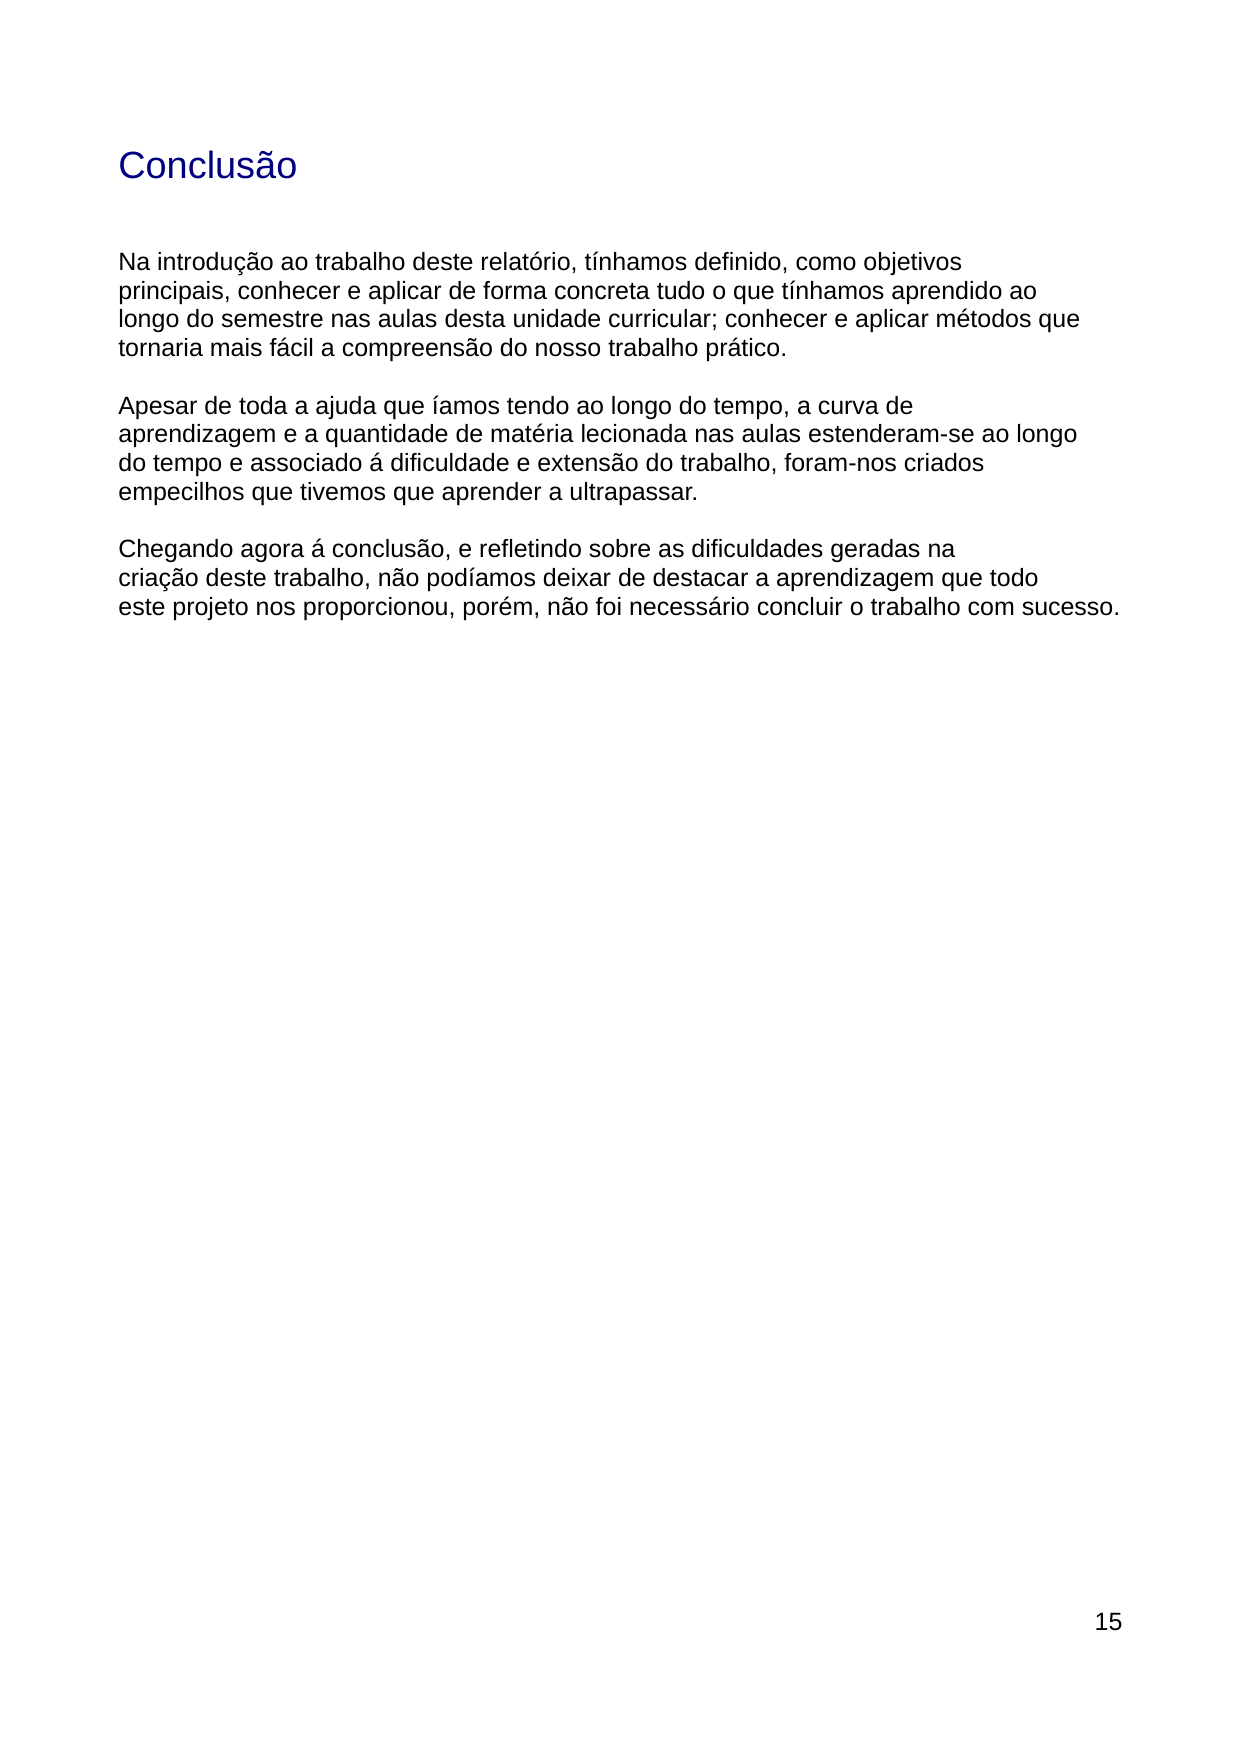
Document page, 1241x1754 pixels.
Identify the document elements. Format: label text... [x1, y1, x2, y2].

text principais, conhecer e aplicar de forma concreta tudo o que tínhamos aprendido ao [118, 276, 1122, 304]
text Apesar de toda a ajuda que íamos tendo ao longo do tempo, a curva de [118, 391, 1122, 419]
text aprendizagem e a quantidade de matéria lecionada nas aulas estenderam-se ao longo [118, 419, 1122, 448]
text criação deste trabalho, não podíamos deixar de destacar a aprendizagem que todo [118, 563, 1122, 592]
subtitle Conclusão [118, 143, 1122, 187]
text do tempo e associado á dificuldade e extensão do trabalho, foram-nos criados [118, 448, 1122, 477]
text este projeto nos proporcionou, porém, não foi necessário concluir o trabalho com sucesso. [118, 592, 1122, 621]
text longo do semestre nas aulas desta unidade curricular; conhecer e aplicar métodos que [118, 304, 1122, 333]
text empecilhos que tivemos que aprender a ultrapassar. [118, 477, 1122, 506]
text Chegando agora á conclusão, e refletindo sobre as dificuldades geradas na [118, 534, 1122, 563]
text Na introdução ao trabalho deste relatório, tínhamos definido, como objetivos [118, 247, 1122, 276]
text tornaria mais fácil a compreensão do nosso trabalho prático. [118, 333, 1122, 362]
